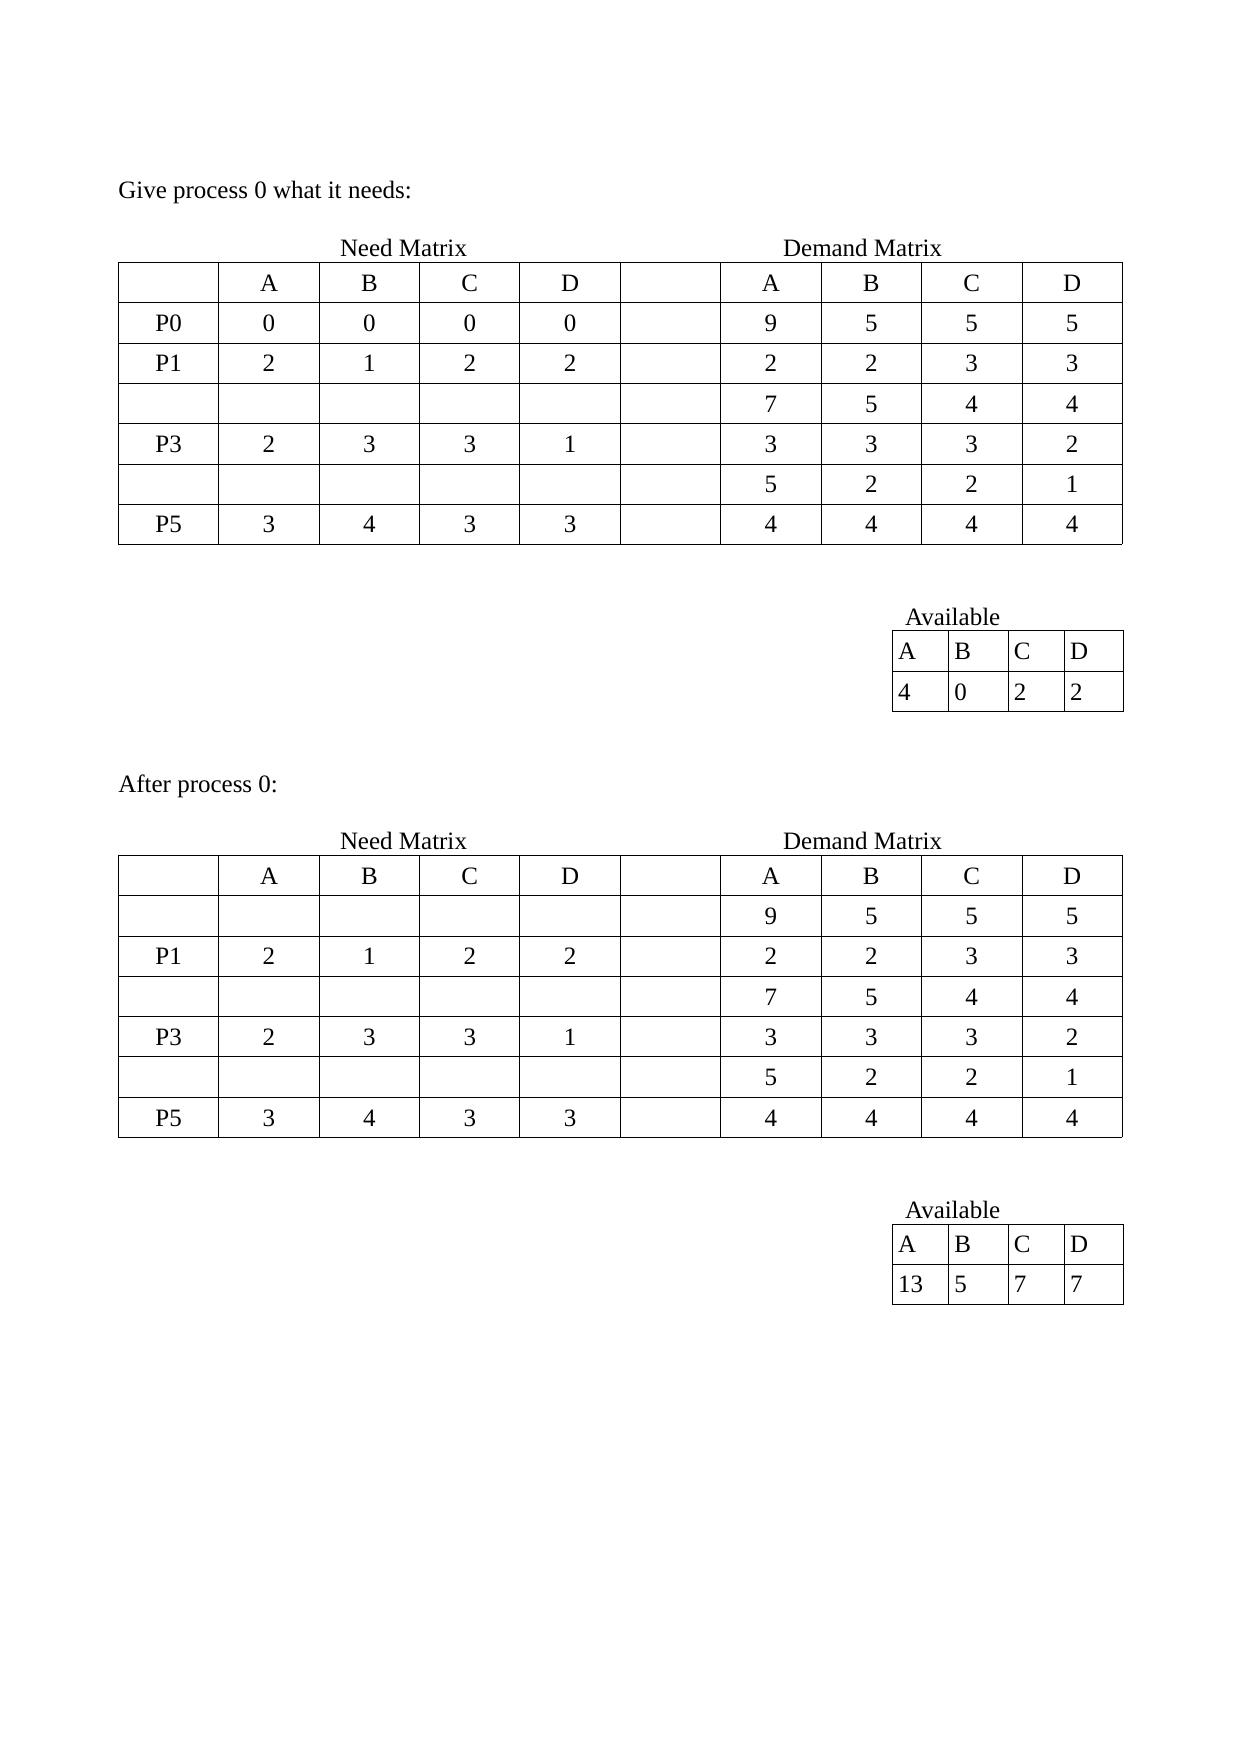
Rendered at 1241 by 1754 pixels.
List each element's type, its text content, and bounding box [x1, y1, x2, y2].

table_cell [119, 465, 218, 504]
text Need Matrix Demand Matrix [118, 233, 1122, 262]
table_cell [320, 384, 419, 423]
table_cell 3 [420, 1017, 519, 1056]
table_cell [219, 977, 319, 1016]
table_header A [893, 631, 948, 671]
table_header A [219, 856, 319, 895]
table_cell 0 [219, 303, 319, 342]
table_cell [621, 465, 720, 504]
table_cell [219, 896, 319, 936]
table_cell 2 [219, 424, 319, 463]
table_cell 3 [1023, 937, 1122, 976]
table_cell [520, 896, 620, 936]
text After process 0: [118, 769, 1122, 797]
table_cell 5 [922, 896, 1022, 936]
table_cell P3 [119, 424, 218, 463]
table_cell [621, 1098, 720, 1137]
table_cell 0 [320, 303, 419, 342]
table_cell 2 [721, 344, 821, 383]
table_header B [949, 631, 1008, 671]
table_cell 3 [520, 505, 620, 544]
table_cell 3 [520, 1098, 620, 1137]
table_cell 2 [219, 937, 319, 976]
table_header A [721, 856, 821, 895]
table_header D [1023, 856, 1122, 895]
table_cell 0 [949, 672, 1008, 711]
table_cell [219, 384, 319, 423]
table_cell [621, 303, 720, 342]
table_cell 3 [721, 424, 821, 463]
table_cell 2 [822, 465, 921, 504]
table_cell [520, 384, 620, 423]
table_cell 4 [721, 1098, 821, 1137]
table_cell 9 [721, 303, 821, 342]
table_cell [621, 1057, 720, 1097]
table_header B [822, 263, 921, 302]
table_header [119, 263, 218, 302]
text Need Matrix Demand Matrix [118, 826, 1122, 855]
table_cell 3 [721, 1017, 821, 1056]
table_cell 4 [1023, 505, 1122, 544]
table_cell 3 [1023, 344, 1122, 383]
table_header B [822, 856, 921, 895]
table_cell 3 [922, 424, 1022, 463]
table_cell 1 [1023, 465, 1122, 504]
table_cell 5 [822, 384, 921, 423]
table_header [621, 263, 720, 302]
table_cell 13 [893, 1265, 948, 1304]
table_header A [219, 263, 319, 302]
table_cell 2 [520, 344, 620, 383]
table_cell 0 [520, 303, 620, 342]
table_cell 5 [721, 1057, 821, 1097]
table_cell [219, 1057, 319, 1097]
table_cell 3 [219, 1098, 319, 1137]
table_cell 3 [922, 937, 1022, 976]
table_cell [621, 896, 720, 936]
table_cell 5 [922, 303, 1022, 342]
table_cell [621, 384, 720, 423]
table_cell 2 [1009, 672, 1064, 711]
table_header C [1009, 631, 1064, 671]
table_cell 2 [1065, 672, 1123, 711]
table_cell 2 [219, 1017, 319, 1056]
table_cell [320, 896, 419, 936]
table_cell 4 [1023, 384, 1122, 423]
table_cell 7 [721, 977, 821, 1016]
table_cell 7 [721, 384, 821, 423]
table_header B [320, 856, 419, 895]
table_cell 4 [1023, 977, 1122, 1016]
table_cell 3 [219, 505, 319, 544]
table_cell 2 [520, 937, 620, 976]
table_cell P1 [119, 937, 218, 976]
table_header [621, 856, 720, 895]
table_cell 1 [320, 937, 419, 976]
table_header C [922, 263, 1022, 302]
table_cell 4 [320, 505, 419, 544]
table_header A [721, 263, 821, 302]
table_cell 2 [922, 1057, 1022, 1097]
text Available [118, 602, 1122, 630]
text Available [118, 1195, 1122, 1223]
table_cell [420, 896, 519, 936]
table_cell 5 [721, 465, 821, 504]
table_cell 2 [1023, 424, 1122, 463]
table_cell 4 [822, 1098, 921, 1137]
table_cell [520, 465, 620, 504]
table_cell 3 [922, 1017, 1022, 1056]
table_header C [420, 856, 519, 895]
table_cell [520, 1057, 620, 1097]
table_header B [949, 1225, 1008, 1264]
table_cell 5 [1023, 896, 1122, 936]
table_cell 4 [822, 505, 921, 544]
table_header A [893, 1225, 948, 1264]
table_cell 4 [721, 505, 821, 544]
table_cell 2 [822, 344, 921, 383]
table_cell 3 [822, 424, 921, 463]
table_cell [219, 465, 319, 504]
table_cell 3 [420, 1098, 519, 1137]
table_cell 5 [1023, 303, 1122, 342]
table_cell [320, 465, 419, 504]
table_cell [621, 937, 720, 976]
table_cell 2 [1023, 1017, 1122, 1056]
table_cell 2 [420, 344, 519, 383]
table_cell 3 [420, 505, 519, 544]
table_cell P3 [119, 1017, 218, 1056]
table_cell [119, 1057, 218, 1097]
table_header D [1065, 1225, 1123, 1264]
table_cell 1 [520, 424, 620, 463]
table_cell [621, 424, 720, 463]
table_header D [1065, 631, 1123, 671]
table_cell 2 [219, 344, 319, 383]
table_cell 9 [721, 896, 821, 936]
table_cell 7 [1065, 1265, 1123, 1304]
table_cell [621, 505, 720, 544]
table_cell [420, 384, 519, 423]
table_cell 1 [520, 1017, 620, 1056]
table_cell 7 [1009, 1265, 1064, 1304]
table_cell P1 [119, 344, 218, 383]
table_cell [119, 384, 218, 423]
table_cell [420, 977, 519, 1016]
table_cell 3 [822, 1017, 921, 1056]
table_cell 3 [922, 344, 1022, 383]
table_header D [520, 263, 620, 302]
table_cell 4 [922, 1098, 1022, 1137]
table_cell [621, 1017, 720, 1056]
table_cell [520, 977, 620, 1016]
table_header C [1009, 1225, 1064, 1264]
table_cell 3 [320, 424, 419, 463]
text Give process 0 what it needs: [118, 176, 1122, 204]
table_cell 2 [721, 937, 821, 976]
table_cell 2 [420, 937, 519, 976]
table_cell [119, 977, 218, 1016]
table_cell 2 [822, 1057, 921, 1097]
table_cell [320, 1057, 419, 1097]
table_cell [621, 344, 720, 383]
table_cell 5 [822, 303, 921, 342]
table_cell [420, 1057, 519, 1097]
table_header C [420, 263, 519, 302]
table_cell P0 [119, 303, 218, 342]
table_cell 1 [320, 344, 419, 383]
table_cell [420, 465, 519, 504]
table_cell 2 [822, 937, 921, 976]
table_cell 4 [922, 384, 1022, 423]
table_cell 4 [320, 1098, 419, 1137]
table_cell P5 [119, 505, 218, 544]
table_header B [320, 263, 419, 302]
table_cell [320, 977, 419, 1016]
table_cell 4 [893, 672, 948, 711]
table_header [119, 856, 218, 895]
table_cell 4 [922, 977, 1022, 1016]
table_cell 4 [1023, 1098, 1122, 1137]
table_cell 2 [922, 465, 1022, 504]
table_cell 0 [420, 303, 519, 342]
table_cell P5 [119, 1098, 218, 1137]
table_cell 5 [822, 896, 921, 936]
table_cell 3 [420, 424, 519, 463]
table_cell 3 [320, 1017, 419, 1056]
table_cell 1 [1023, 1057, 1122, 1097]
table_cell [119, 896, 218, 936]
table_cell 5 [822, 977, 921, 1016]
table_header C [922, 856, 1022, 895]
table_header D [1023, 263, 1122, 302]
table_cell 4 [922, 505, 1022, 544]
table_cell 5 [949, 1265, 1008, 1304]
table_header D [520, 856, 620, 895]
table_cell [621, 977, 720, 1016]
